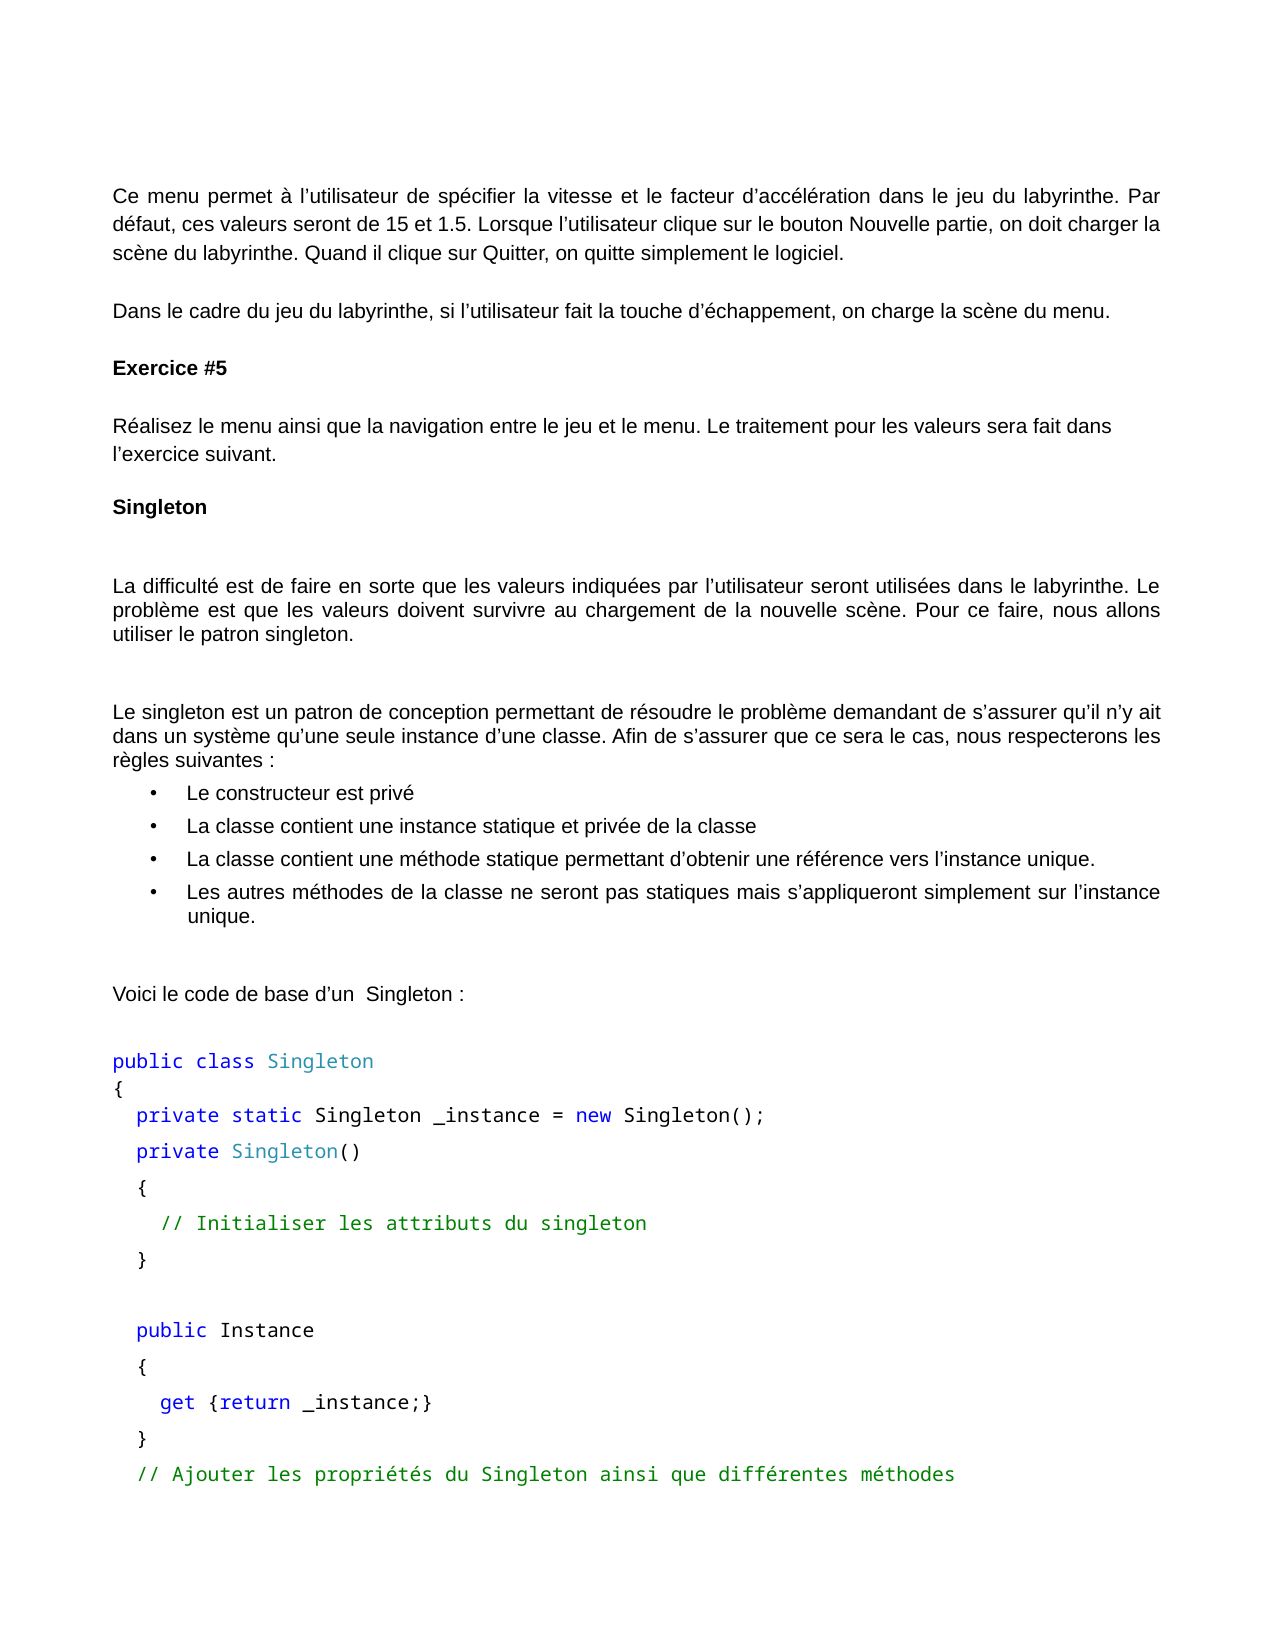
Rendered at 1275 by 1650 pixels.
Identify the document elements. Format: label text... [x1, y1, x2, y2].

text La difficulté est de faire en sorte que les valeurs indiquées par l’utilisateur seront utilisées dans le labyrinthe. Le problème est que les valeurs doivent survivre au chargement de la nouvelle scène. Pour ce faire, nous allons utiliser le patron singleton. [112, 573, 1162, 645]
text // Initialiser les attributs du singleton [112, 1209, 1162, 1236]
text { [112, 1352, 1162, 1379]
list La classe contient une méthode statique permettant d’obtenir une référence vers l’instance unique. [150, 847, 1162, 871]
text Ce menu permet à l’utilisateur de spécifier la vitesse et le facteur d’accélération dans le jeu du labyrinthe. Par défaut, ces valeurs seront de 15 et 1.5. Lorsque l’utilisateur clique sur le bouton Nouvelle partie, on doit charger la scène du labyrinthe. Quand il clique sur Quitter, on quitte simplement le logiciel. [112, 179, 1162, 265]
list Le constructeur est privé [150, 781, 1162, 805]
subtitle Singleton [112, 495, 1162, 519]
text // Ajouter les propriétés du Singleton ainsi que différentes méthodes [112, 1460, 1162, 1487]
text public Instance [112, 1317, 1162, 1344]
text Réalisez le menu ainsi que la navigation entre le jeu et le menu. Le traitement pour les valeurs sera fait dans l’exercice suivant. [112, 409, 1162, 466]
text { [112, 1173, 1162, 1200]
text } [112, 1424, 1162, 1451]
text get {return _instance;} [112, 1388, 1162, 1415]
text public class Singleton { private static Singleton _instance = new Singleton(); [112, 1048, 1162, 1129]
list La classe contient une instance statique et privée de la classe [150, 814, 1162, 838]
text Exercice #5 [112, 351, 1162, 380]
list Les autres méthodes de la classe ne seront pas statiques mais s’appliqueront simplement sur l’instance unique. [150, 879, 1162, 927]
text } [112, 1245, 1162, 1272]
text Voici le code de base d’un Singleton : [112, 982, 1162, 1006]
text Le singleton est un patron de conception permettant de résoudre le problème demandant de s’assurer qu’il n’y ait dans un système qu’une seule instance d’une classe. Afin de s’assurer que ce sera le cas, nous respecterons les règles suivantes : [112, 700, 1162, 772]
text Dans le cadre du jeu du labyrinthe, si l’utilisateur fait la touche d’échappement, on charge la scène du menu. [112, 294, 1162, 322]
text private Singleton() [112, 1137, 1162, 1164]
